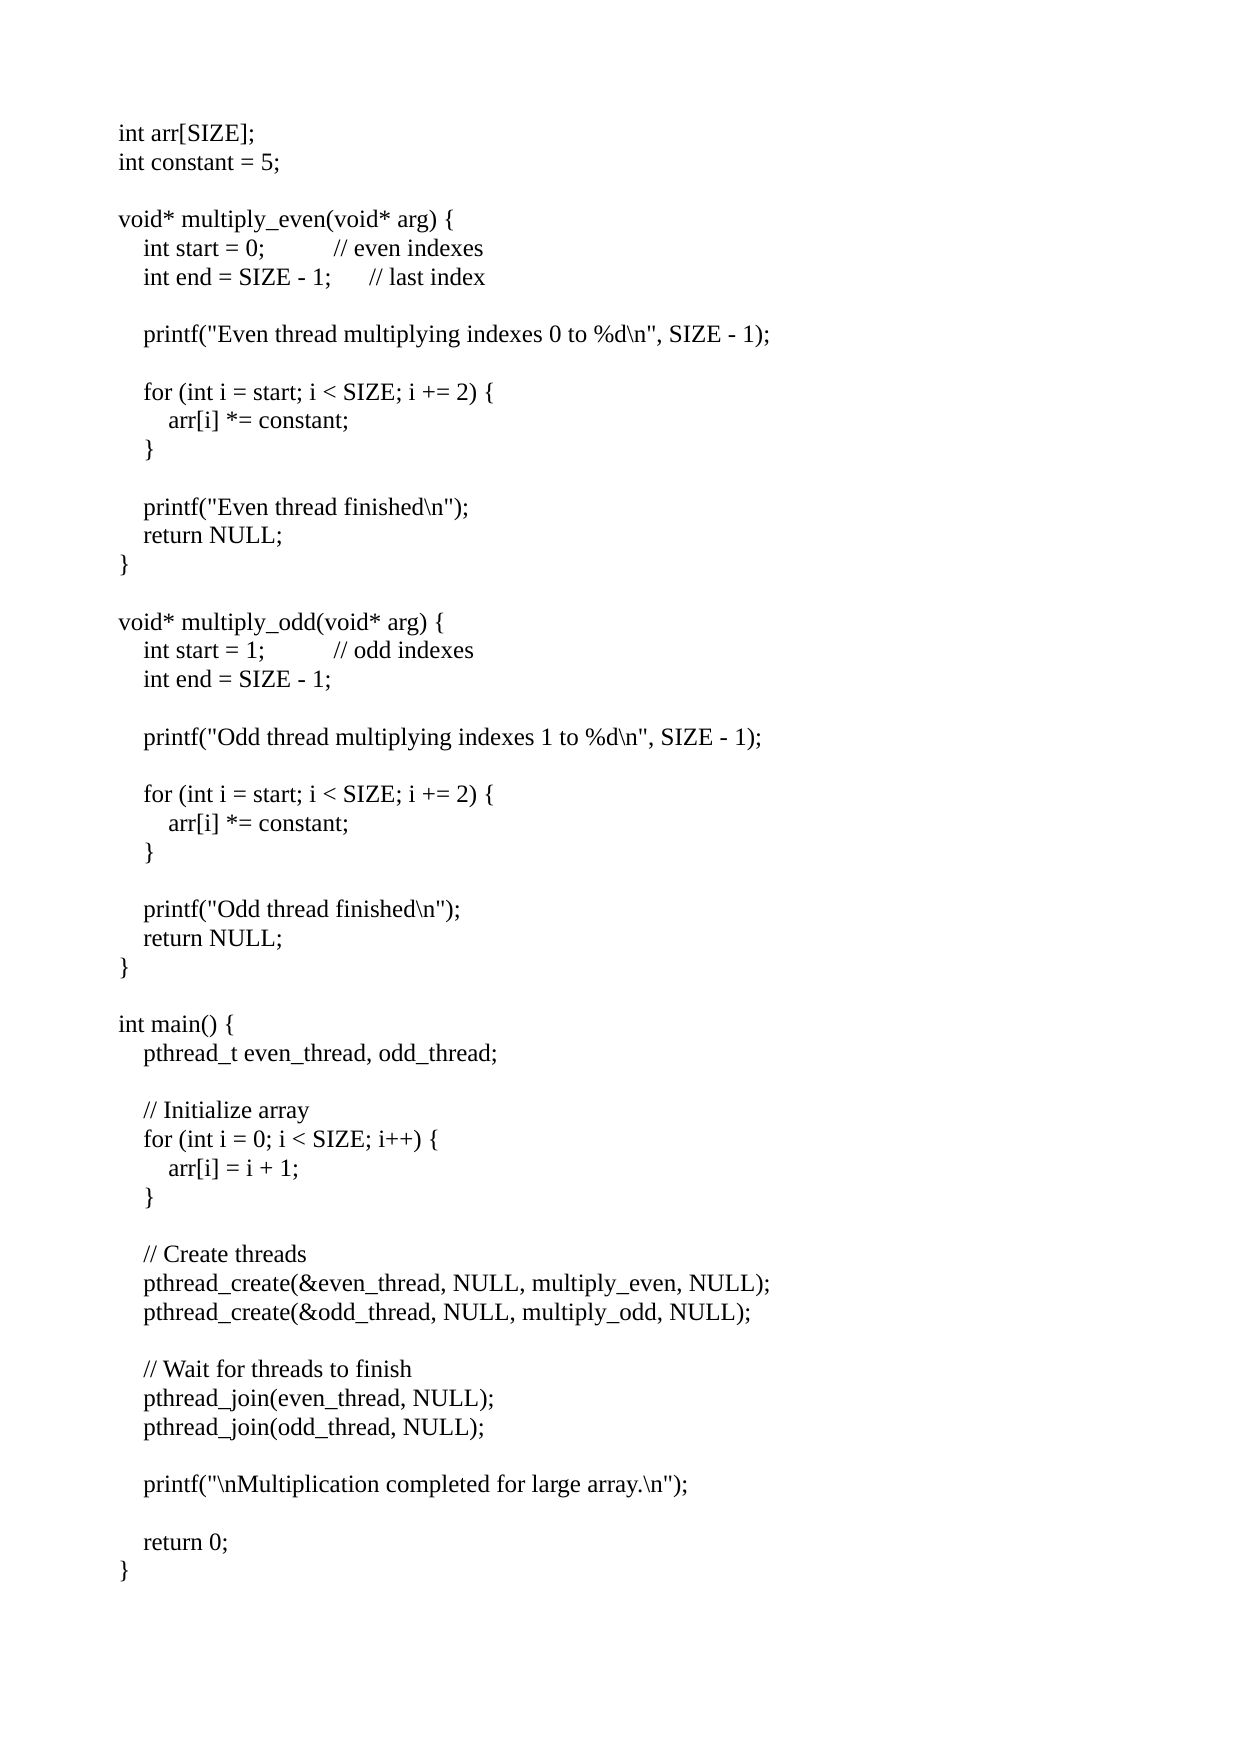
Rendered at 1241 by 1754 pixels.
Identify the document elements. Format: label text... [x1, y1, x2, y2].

text for (int i = 0; i < SIZE; i++) { [118, 1124, 1122, 1153]
text for (int i = start; i < SIZE; i += 2) { [118, 779, 1122, 808]
text pthread_create(&even_thread, NULL, multiply_even, NULL); [118, 1268, 1122, 1297]
text pthread_create(&odd_thread, NULL, multiply_odd, NULL); [118, 1297, 1122, 1326]
text int main() { [118, 1009, 1122, 1038]
text arr[i] *= constant; [118, 406, 1122, 434]
text for (int i = start; i < SIZE; i += 2) { [118, 377, 1122, 406]
text } [118, 549, 1122, 578]
text return NULL; [118, 521, 1122, 549]
text int start = 1; // odd indexes [118, 636, 1122, 664]
text arr[i] = i + 1; [118, 1153, 1122, 1182]
text int start = 0; // even indexes [118, 233, 1122, 262]
text return 0; [118, 1527, 1122, 1556]
text pthread_join(even_thread, NULL); [118, 1383, 1122, 1412]
text arr[i] *= constant; [118, 808, 1122, 837]
text } [118, 1556, 1122, 1584]
text int arr[SIZE]; [118, 118, 1122, 147]
text int constant = 5; [118, 147, 1122, 176]
text printf("Even thread finished\n"); [118, 492, 1122, 521]
text printf("Odd thread multiplying indexes 1 to %d\n", SIZE - 1); [118, 722, 1122, 751]
text void* multiply_odd(void* arg) { [118, 607, 1122, 636]
text } [118, 952, 1122, 981]
text return NULL; [118, 923, 1122, 952]
text // Initialize array [118, 1096, 1122, 1124]
text } [118, 434, 1122, 463]
text printf("\nMultiplication completed for large array.\n"); [118, 1469, 1122, 1498]
text printf("Odd thread finished\n"); [118, 894, 1122, 923]
text printf("Even thread multiplying indexes 0 to %d\n", SIZE - 1); [118, 319, 1122, 348]
text pthread_join(odd_thread, NULL); [118, 1412, 1122, 1441]
text void* multiply_even(void* arg) { [118, 204, 1122, 233]
text int end = SIZE - 1; // last index [118, 262, 1122, 291]
text } [118, 837, 1122, 866]
text // Create threads [118, 1239, 1122, 1268]
text pthread_t even_thread, odd_thread; [118, 1038, 1122, 1067]
text int end = SIZE - 1; [118, 664, 1122, 693]
text // Wait for threads to finish [118, 1354, 1122, 1383]
text } [118, 1182, 1122, 1211]
